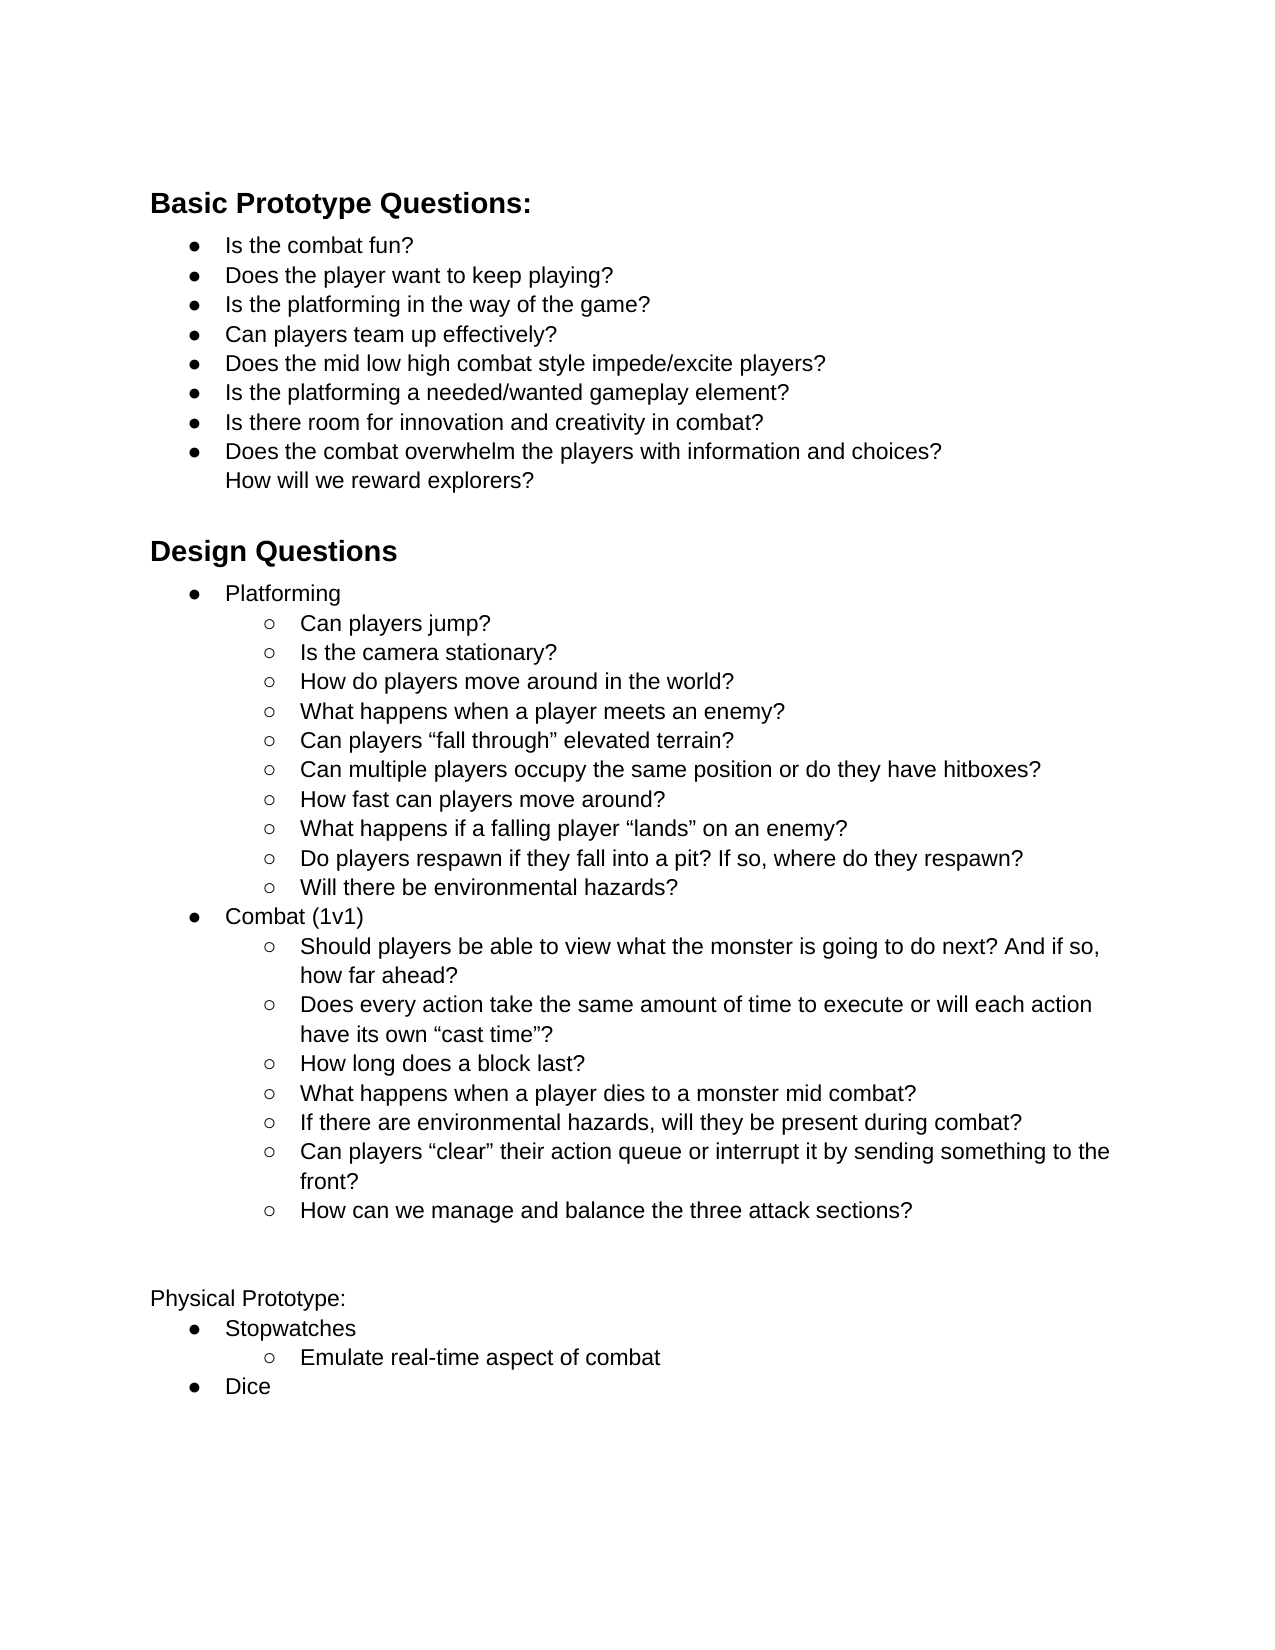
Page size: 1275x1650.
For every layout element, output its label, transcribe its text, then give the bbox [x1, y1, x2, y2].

list How can we manage and balance the three attack sections? [262, 1198, 1125, 1223]
list Does the combat overwhelm the players with information and choices? How will we reward explorers? [187, 439, 1125, 494]
subtitle Basic Prototype Questions: [150, 187, 1125, 220]
list Combat (1v1) [187, 904, 1125, 929]
list Dice [187, 1374, 1125, 1399]
list Should players be able to view what the monster is going to do next? And if so, how far ahead? [262, 933, 1125, 988]
list Can players “clear” their action queue or interrupt it by sending something to the front? [262, 1139, 1125, 1194]
list If there are environmental hazards, will they be present during combat? [262, 1109, 1125, 1135]
list What happens when a player meets an enemy? [262, 698, 1125, 724]
list Is the platforming in the way of the game? [187, 292, 1125, 318]
list Platforming [187, 581, 1125, 606]
list Can players team up effectively? [187, 321, 1125, 347]
list Can players jump? [262, 610, 1125, 636]
list Can players “fall through” elevated terrain? [262, 728, 1125, 753]
list Emulate real-time aspect of combat [262, 1344, 1125, 1370]
list Will there be environmental hazards? [262, 874, 1125, 900]
list How long does a block last? [262, 1051, 1125, 1076]
subtitle Design Questions [150, 535, 1125, 568]
list How fast can players move around? [262, 786, 1125, 812]
list What happens if a falling player “lands” on an enemy? [262, 816, 1125, 841]
list Can multiple players occupy the same position or do they have hitboxes? [262, 757, 1125, 783]
list Is the camera stationary? [262, 639, 1125, 665]
list Does the player want to keep playing? [187, 263, 1125, 288]
list How do players move around in the world? [262, 669, 1125, 694]
list Do players respawn if they fall into a pit? If so, where do they respawn? [262, 845, 1125, 871]
list Does the mid low high combat style impede/excite players? [187, 351, 1125, 376]
list What happens when a player dies to a monster mid combat? [262, 1080, 1125, 1106]
list Does every action take the same amount of time to execute or will each action have its own “cast time”? [262, 992, 1125, 1047]
list Stopwatches [187, 1315, 1125, 1341]
list Is there room for innovation and creativity in combat? [187, 409, 1125, 435]
list Is the combat fun? [187, 233, 1125, 259]
text Physical Prototype: [150, 1286, 1125, 1311]
list Is the platforming a needed/wanted gameplay element? [187, 380, 1125, 406]
